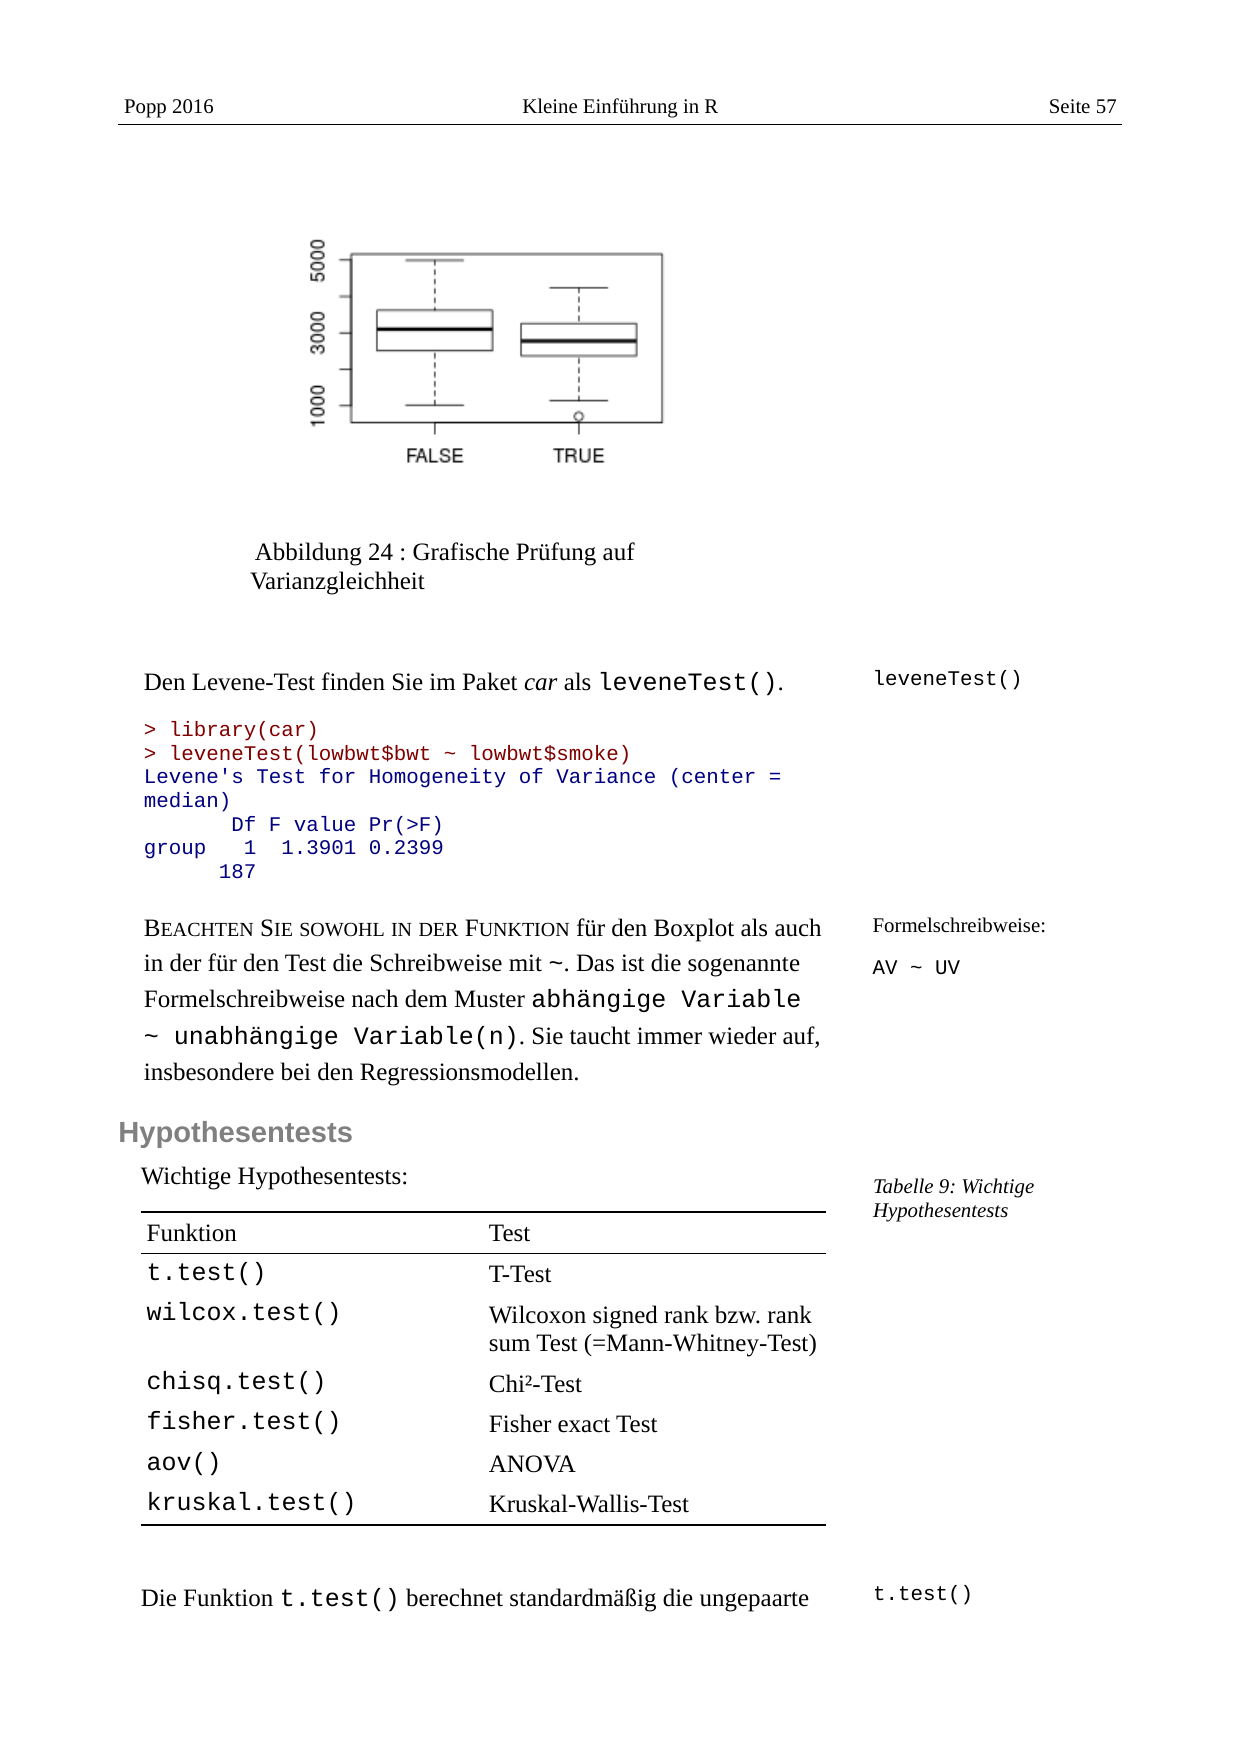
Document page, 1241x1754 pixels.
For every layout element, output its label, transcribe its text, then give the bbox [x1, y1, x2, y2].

table_cell Varianzgleichheit können Sie Grafisch mit einem Boxplot überprüfen. Die Abbildung zeigt die Verteilung des Geburtsgewichtes für rauchende und nicht-rauchende Mütter. > boxplot(lowbwt$bwt ~ lowbwt$smoke) [144, 538, 855, 667]
table_cell Kruskal-Wallis-Test [483, 1484, 826, 1524]
table_cell leveneTest() [855, 668, 1123, 913]
picture [259, 162, 710, 538]
table_cell Formelschreibweise: AV ~ UV [855, 913, 1123, 1101]
table_cell Beachten Sie sowohl in der Funktion für den Boxplot als auch in der für den Test die Schreibweise mit ~. Das ist die sogenannte Formelschreibweise nach dem Muster abhängige Variable ~ unabhängige Variable(n). Sie taucht immer wieder auf, insbesondere bei den Regressionsmodellen. [144, 913, 855, 1101]
table_cell chisq.test() [141, 1363, 483, 1403]
table_header Tabelle 9: Wichtige Hypothesentests [855, 1161, 1123, 1583]
table_cell [855, 159, 1123, 667]
table_cell Fisher exact Test [483, 1403, 826, 1443]
table_cell Den Levene-Test finden Sie im Paket car als leveneTest(). > library(car) > leveneTest(lowbwt$bwt ~ lowbwt$smoke) Levene's Test for Homogeneity of Variance (center = median) Df F value Pr(>F) group 1 1.3901 0.2399 187 [144, 668, 855, 913]
table_cell ANOVA [483, 1444, 826, 1484]
table_cell Wilcoxon signed rank bzw. rank sum Test (=Mann-Whitney-Test) [483, 1294, 826, 1363]
table_header Funktion [141, 1213, 483, 1253]
table_header Wichtige Hypothesentests: [141, 1161, 855, 1583]
table_cell aov() [141, 1444, 483, 1484]
table_cell Varianzgleichheit können Sie Grafisch mit einem Boxplot überprüfen. Die Abbildung zeigt die Verteilung des Geburtsgewichtes für rauchende und nicht-rauchende Mütter. > boxplot(lowbwt$bwt ~ lowbwt$smoke) [723, 163, 855, 537]
table_cell Varianzgleichheit können Sie Grafisch mit einem Boxplot überprüfen. Die Abbildung zeigt die Verteilung des Geburtsgewichtes für rauchende und nicht-rauchende Mütter. > boxplot(lowbwt$bwt ~ lowbwt$smoke) [144, 163, 247, 537]
table_cell T-Test [483, 1254, 826, 1294]
subtitle Hypothesentests [118, 1115, 1122, 1149]
table_cell Varianzgleichheit können Sie Grafisch mit einem Boxplot überprüfen. Die Abbildung zeigt die Verteilung des Geburtsgewichtes für rauchende und nicht-rauchende Mütter. > boxplot(lowbwt$bwt ~ lowbwt$smoke) [248, 163, 259, 537]
table_cell Varianzgleichheit können Sie Grafisch mit einem Boxplot überprüfen. Die Abbildung zeigt die Verteilung des Geburtsgewichtes für rauchende und nicht-rauchende Mütter. > boxplot(lowbwt$bwt ~ lowbwt$smoke) [248, 538, 722, 598]
table_cell Die Funktion t.test() berechnet standardmäßig die ungepaarte [141, 1584, 855, 1624]
table_header Test [483, 1213, 826, 1253]
table_cell fisher.test() [141, 1403, 483, 1443]
table_cell wilcox.test() [141, 1294, 483, 1363]
table_cell t.test() [855, 1584, 1123, 1624]
table_cell Varianzgleichheit können Sie Grafisch mit einem Boxplot überprüfen. Die Abbildung zeigt die Verteilung des Geburtsgewichtes für rauchende und nicht-rauchende Mütter. > boxplot(lowbwt$bwt ~ lowbwt$smoke) [710, 163, 722, 537]
table_cell kruskal.test() [141, 1484, 483, 1524]
table_cell Chi²-Test [483, 1363, 826, 1403]
table_cell t.test() [141, 1254, 483, 1294]
